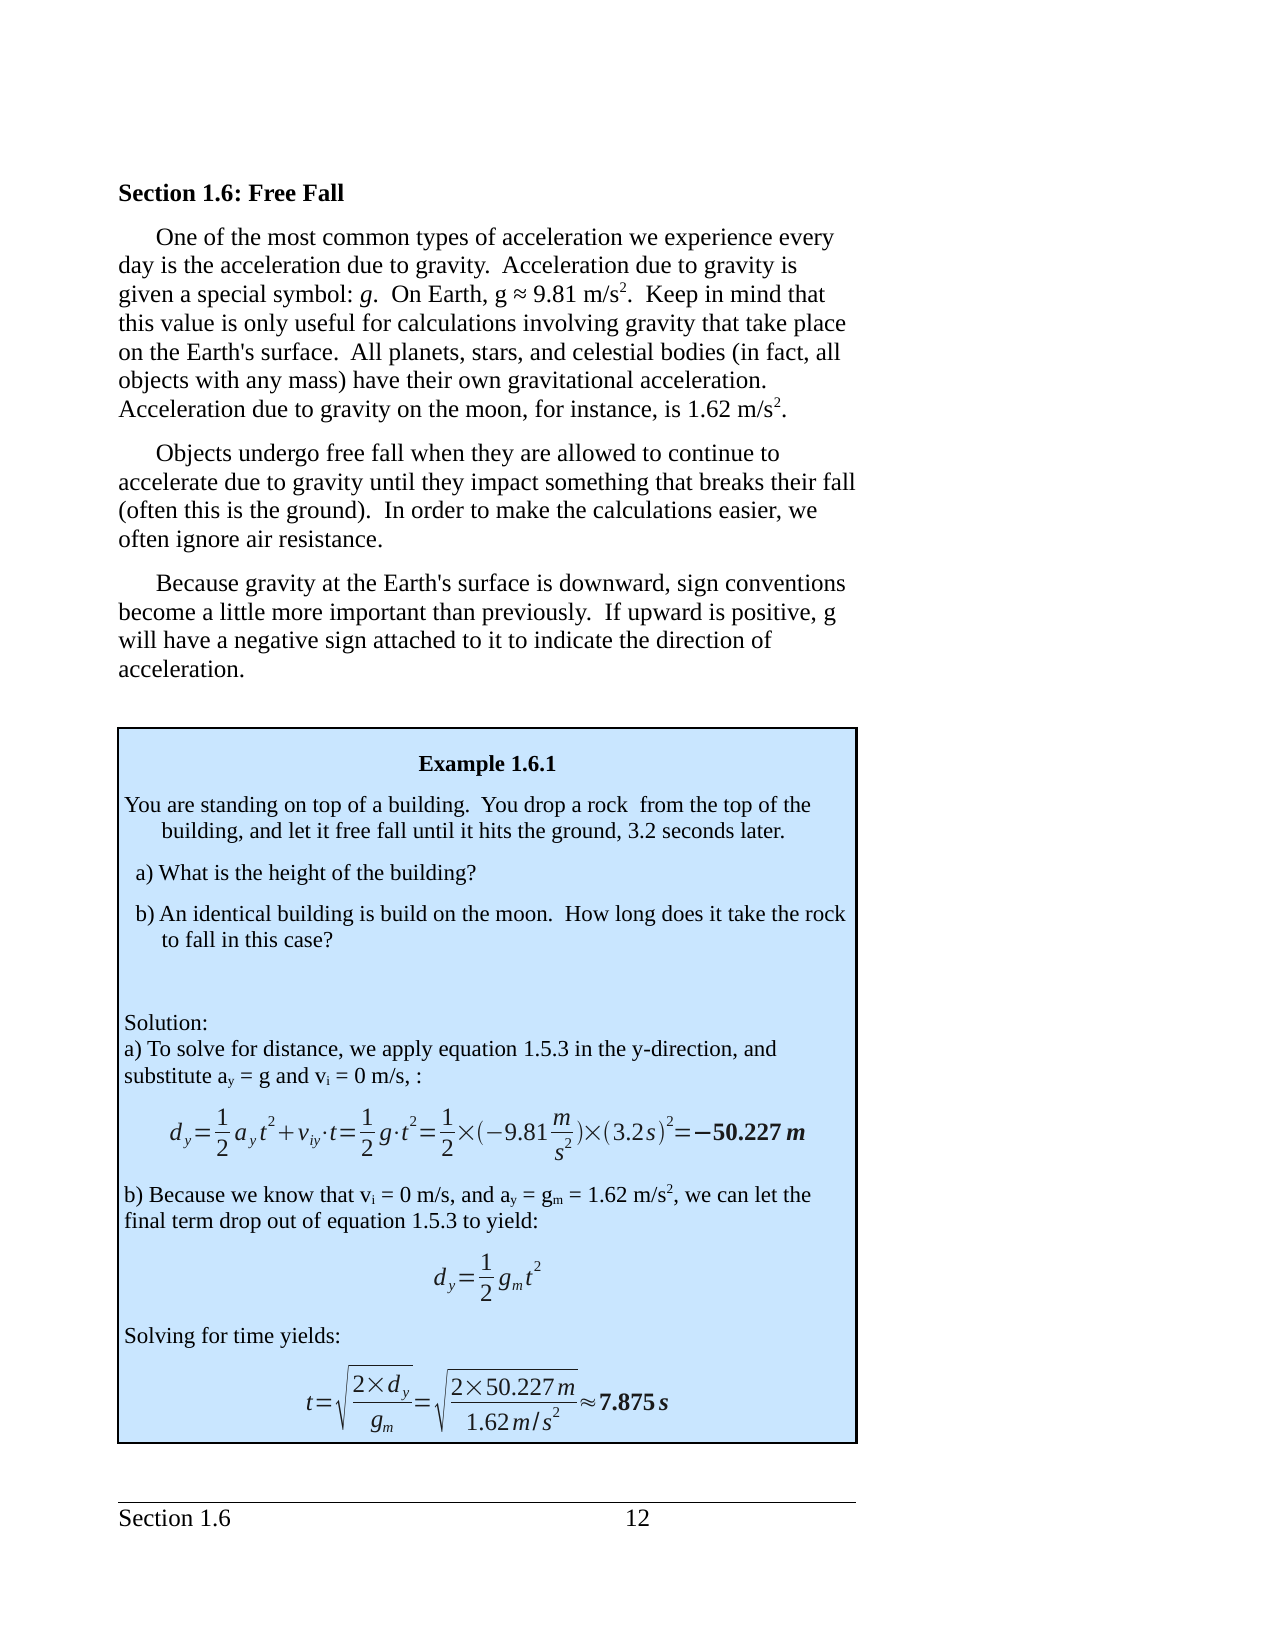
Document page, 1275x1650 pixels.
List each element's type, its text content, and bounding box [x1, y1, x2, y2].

text Section 1.6: Free Fall [118, 178, 856, 207]
text Because gravity at the Earth's surface is downward, sign conventions become a little more important than previously. If upward is positive, g will have a negative sign attached to it to indicate the direction of acceleration. [118, 568, 856, 683]
text One of the most common types of acceleration we experience every day is the acceleration due to gravity. Acceleration due to gravity is given a special symbol: g. On Earth, g ≈ 9.81 m/s2. Keep in mind that this value is only useful for calculations involving gravity that take place on the Earth's surface. All planets, stars, and celestial bodies (in fact, all objects with any mass) have their own gravitational acceleration. Acceleration due to gravity on the moon, for instance, is 1.62 m/s2. [118, 222, 856, 423]
table_header Example 1.6.1 You are standing on top of a building. You drop a rock from the top of the building, and let it free fall until it hits the ground, 3.2 seconds later. a) What is the height of the building? b) An identical building is build on the moon. How long does it take the rock to fall in this case? Solution: a) To solve for distance, we apply equation 1.5.3 in the y-direction, and substitute ay = g and vi = 0 m/s, : b) Because we know that vi = 0 m/s, and ay = gm = 1.62 m/s2, we can let the final term drop out of equation 1.5.3 to yield: Solving for time yields: [119, 729, 855, 1442]
text Objects undergo free fall when they are allowed to continue to accelerate due to gravity until they impact something that breaks their fall (often this is the ground). In order to make the calculations easier, we often ignore air resistance. [118, 438, 856, 553]
